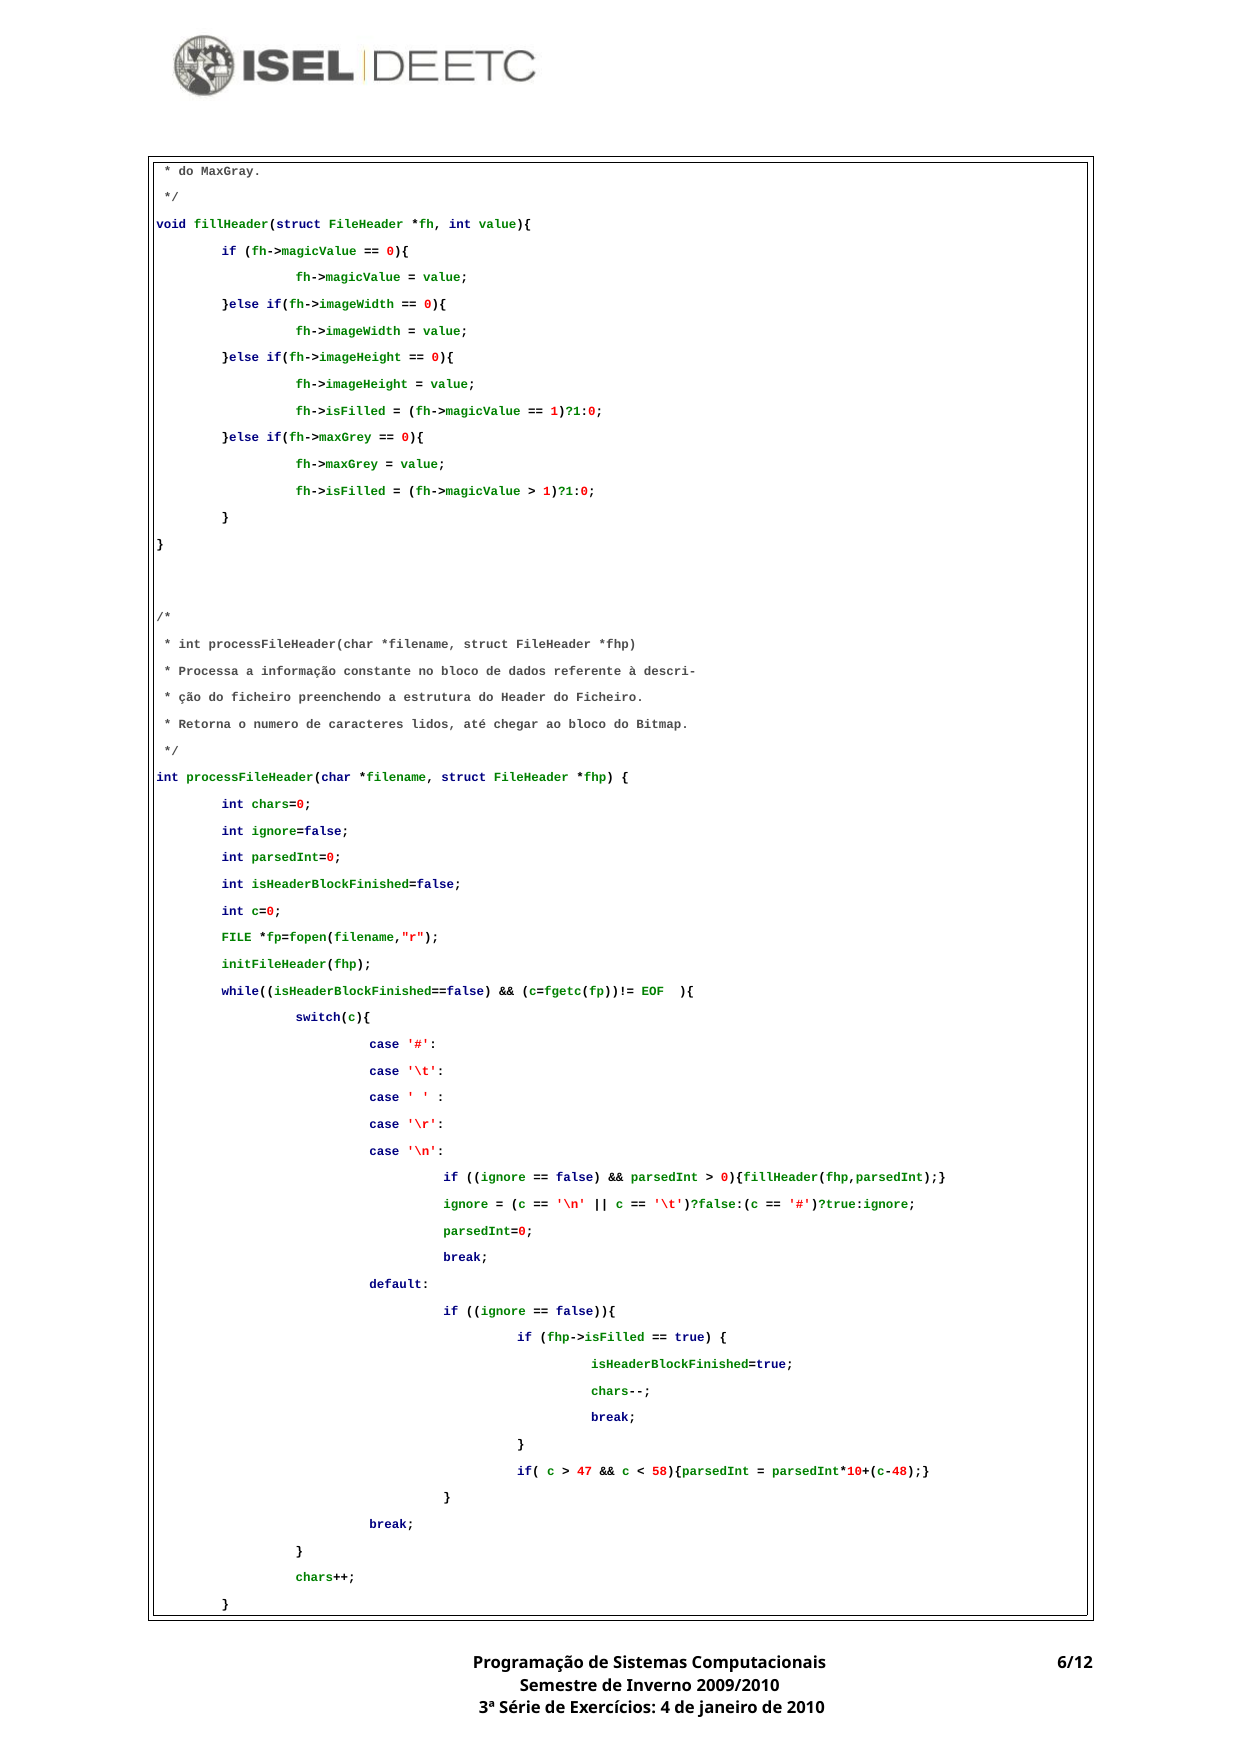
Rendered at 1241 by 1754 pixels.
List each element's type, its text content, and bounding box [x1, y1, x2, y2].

text }else if(fh->maxGrey == 0){ [154, 423, 1087, 446]
text [1088, 1483, 1093, 1505]
text while((isHeaderBlockFinished==false) && (c=fgetc(fp))!= EOF ){ [154, 976, 1087, 999]
text [1088, 1429, 1093, 1452]
text } [154, 1483, 1087, 1505]
text case '\t': [154, 1056, 1087, 1079]
text case '\n': [154, 1136, 1087, 1159]
text int isHeaderBlockFinished=false; [154, 869, 1087, 892]
text void fillHeader(struct FileHeader *fh, int value){ [154, 209, 1087, 232]
text fh->isFilled = (fh->magicValue == 1)?1:0; [154, 396, 1087, 419]
text * Processa a informação constante no bloco de dados referente à descri- [154, 656, 1087, 679]
text } [154, 529, 1087, 552]
text } [154, 1536, 1087, 1559]
text int processFileHeader(char *filename, struct FileHeader *fhp) { [154, 763, 1087, 785]
text if (fhp->isFilled == true) { [154, 1323, 1087, 1345]
text int c=0; [154, 896, 1087, 919]
picture [164, 20, 566, 121]
text }else if(fh->imageHeight == 0){ [154, 343, 1087, 366]
text parsedInt=0; [154, 1216, 1087, 1239]
text [1088, 1536, 1093, 1559]
text */ [154, 183, 1087, 206]
text int chars=0; [154, 789, 1087, 812]
text [149, 1483, 153, 1505]
text if( c > 47 && c < 58){parsedInt = parsedInt*10+(c-48);} [154, 1456, 1087, 1479]
text default: [154, 1269, 1087, 1292]
text case '#': [154, 1029, 1087, 1052]
text * Retorna o numero de caracteres lidos, até chegar ao bloco do Bitmap. [154, 709, 1087, 732]
text [149, 1536, 153, 1559]
text [1088, 529, 1093, 552]
text break; [154, 1403, 1087, 1425]
text } [154, 503, 1087, 526]
text fh->imageWidth = value; [154, 316, 1087, 339]
text }else if(fh->imageWidth == 0){ [154, 289, 1087, 312]
text if (fh->magicValue == 0){ [154, 236, 1087, 259]
text case ' ' : [154, 1083, 1087, 1105]
text switch(c){ [154, 1003, 1087, 1025]
text if ((ignore == false) && parsedInt > 0){fillHeader(fhp,parsedInt);} [154, 1163, 1087, 1185]
text [149, 183, 153, 206]
text if ((ignore == false)){ [154, 1296, 1087, 1319]
text ignore = (c == '\n' || c == '\t')?false:(c == '#')?true:ignore; [154, 1189, 1087, 1212]
text [149, 1429, 153, 1452]
text fh->magicValue = value; [154, 263, 1087, 286]
text int ignore=false; [154, 816, 1087, 839]
text /* [154, 603, 1087, 625]
text [1088, 183, 1093, 206]
text isHeaderBlockFinished=true; [154, 1349, 1087, 1372]
text break; [154, 1243, 1087, 1265]
text [1088, 736, 1093, 759]
text * do MaxGray. [149, 157, 1093, 179]
text chars++; [154, 1563, 1087, 1585]
text fh->imageHeight = value; [154, 369, 1087, 392]
text * ção do ficheiro preenchendo a estrutura do Header do Ficheiro. [154, 683, 1087, 705]
text fh->isFilled = (fh->magicValue > 1)?1:0; [154, 476, 1087, 499]
text [149, 603, 153, 625]
text FILE *fp=fopen(filename,"r"); [154, 923, 1087, 945]
text [1088, 503, 1093, 526]
text * int processFileHeader(char *filename, struct FileHeader *fhp) [154, 629, 1087, 652]
text initFileHeader(fhp); [154, 949, 1087, 972]
text } [154, 1429, 1087, 1452]
text int parsedInt=0; [154, 843, 1087, 865]
text fh->maxGrey = value; [154, 449, 1087, 472]
text [149, 736, 153, 759]
text } [149, 1589, 1093, 1620]
text chars--; [154, 1376, 1087, 1399]
text [149, 503, 153, 526]
text case '\r': [154, 1109, 1087, 1132]
text [1088, 603, 1093, 625]
text */ [154, 736, 1087, 759]
text break; [154, 1509, 1087, 1532]
text [149, 529, 153, 552]
